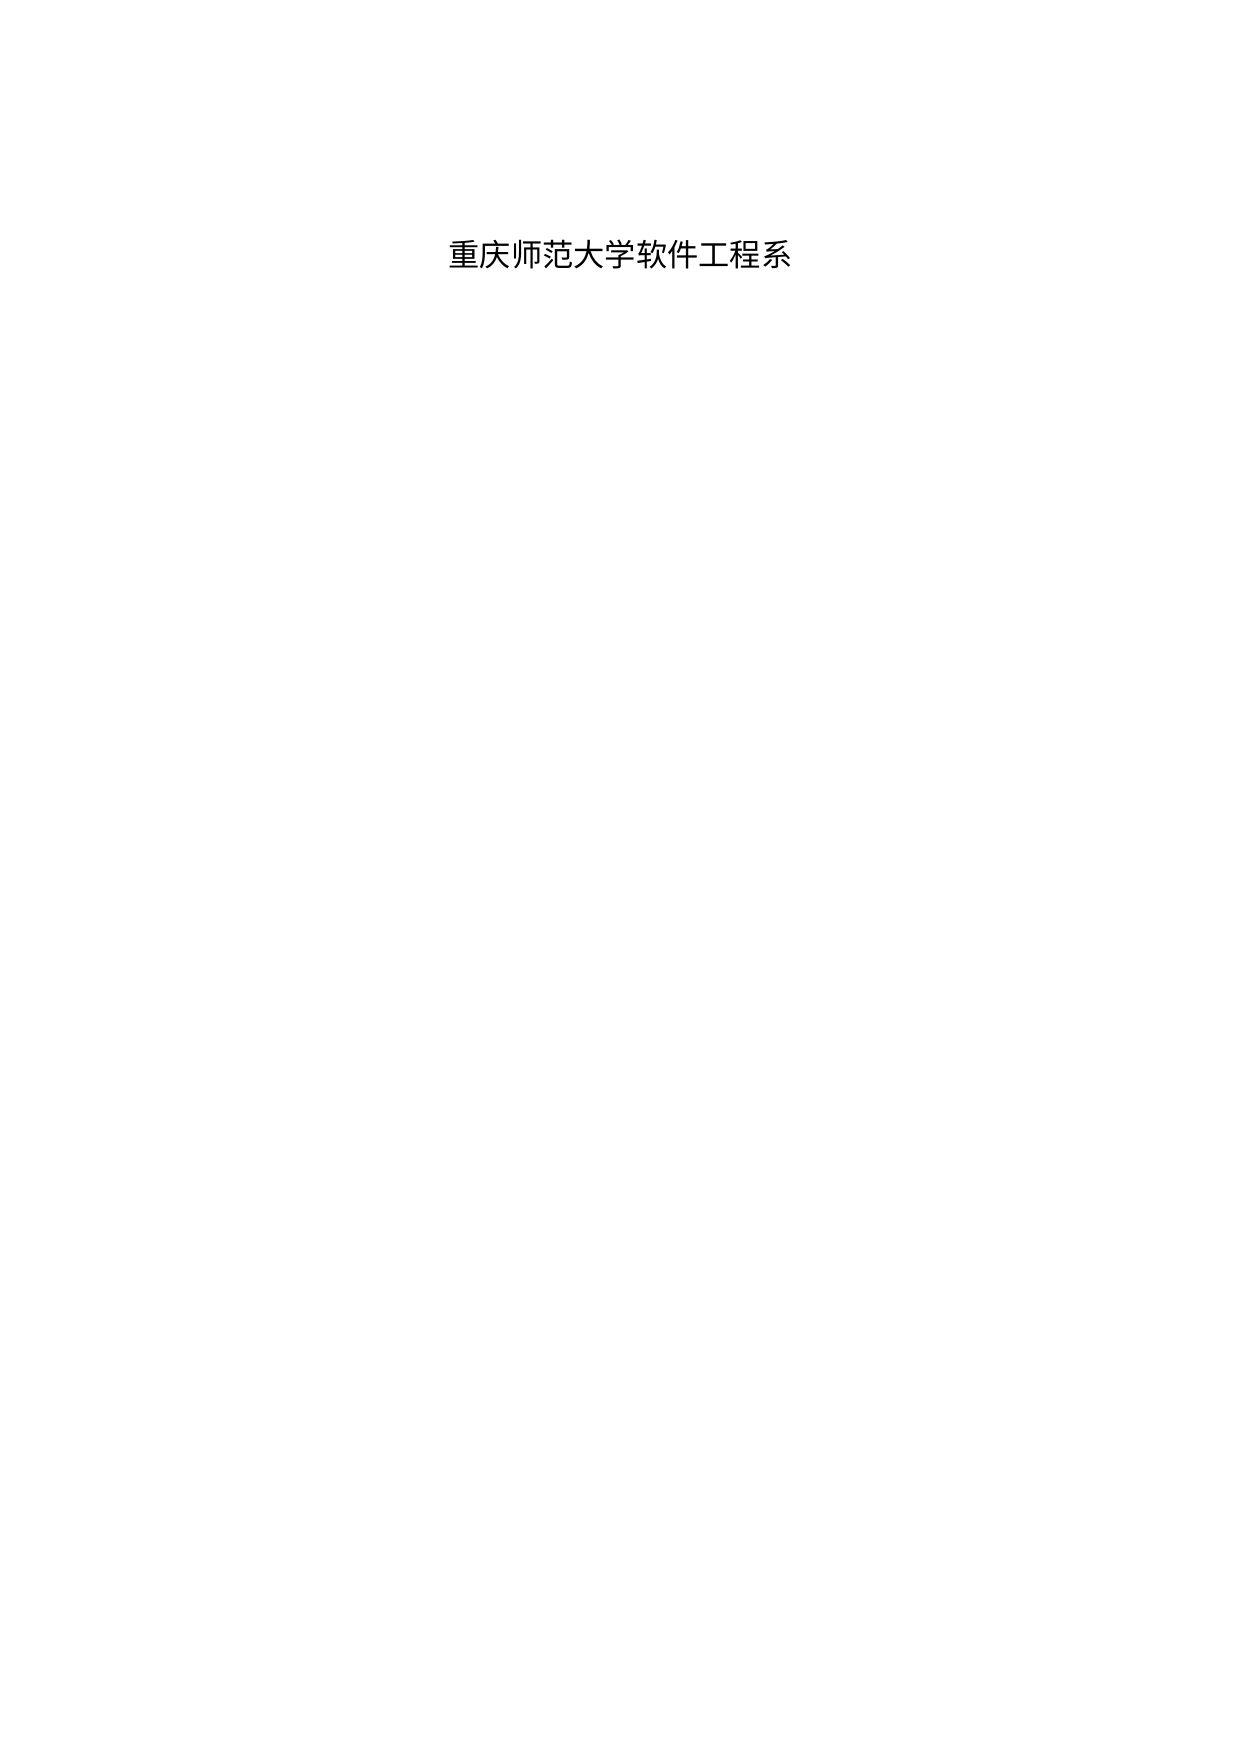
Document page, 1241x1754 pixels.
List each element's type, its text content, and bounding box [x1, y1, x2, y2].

text 重庆师范大学软件工程系 [118, 230, 1122, 275]
